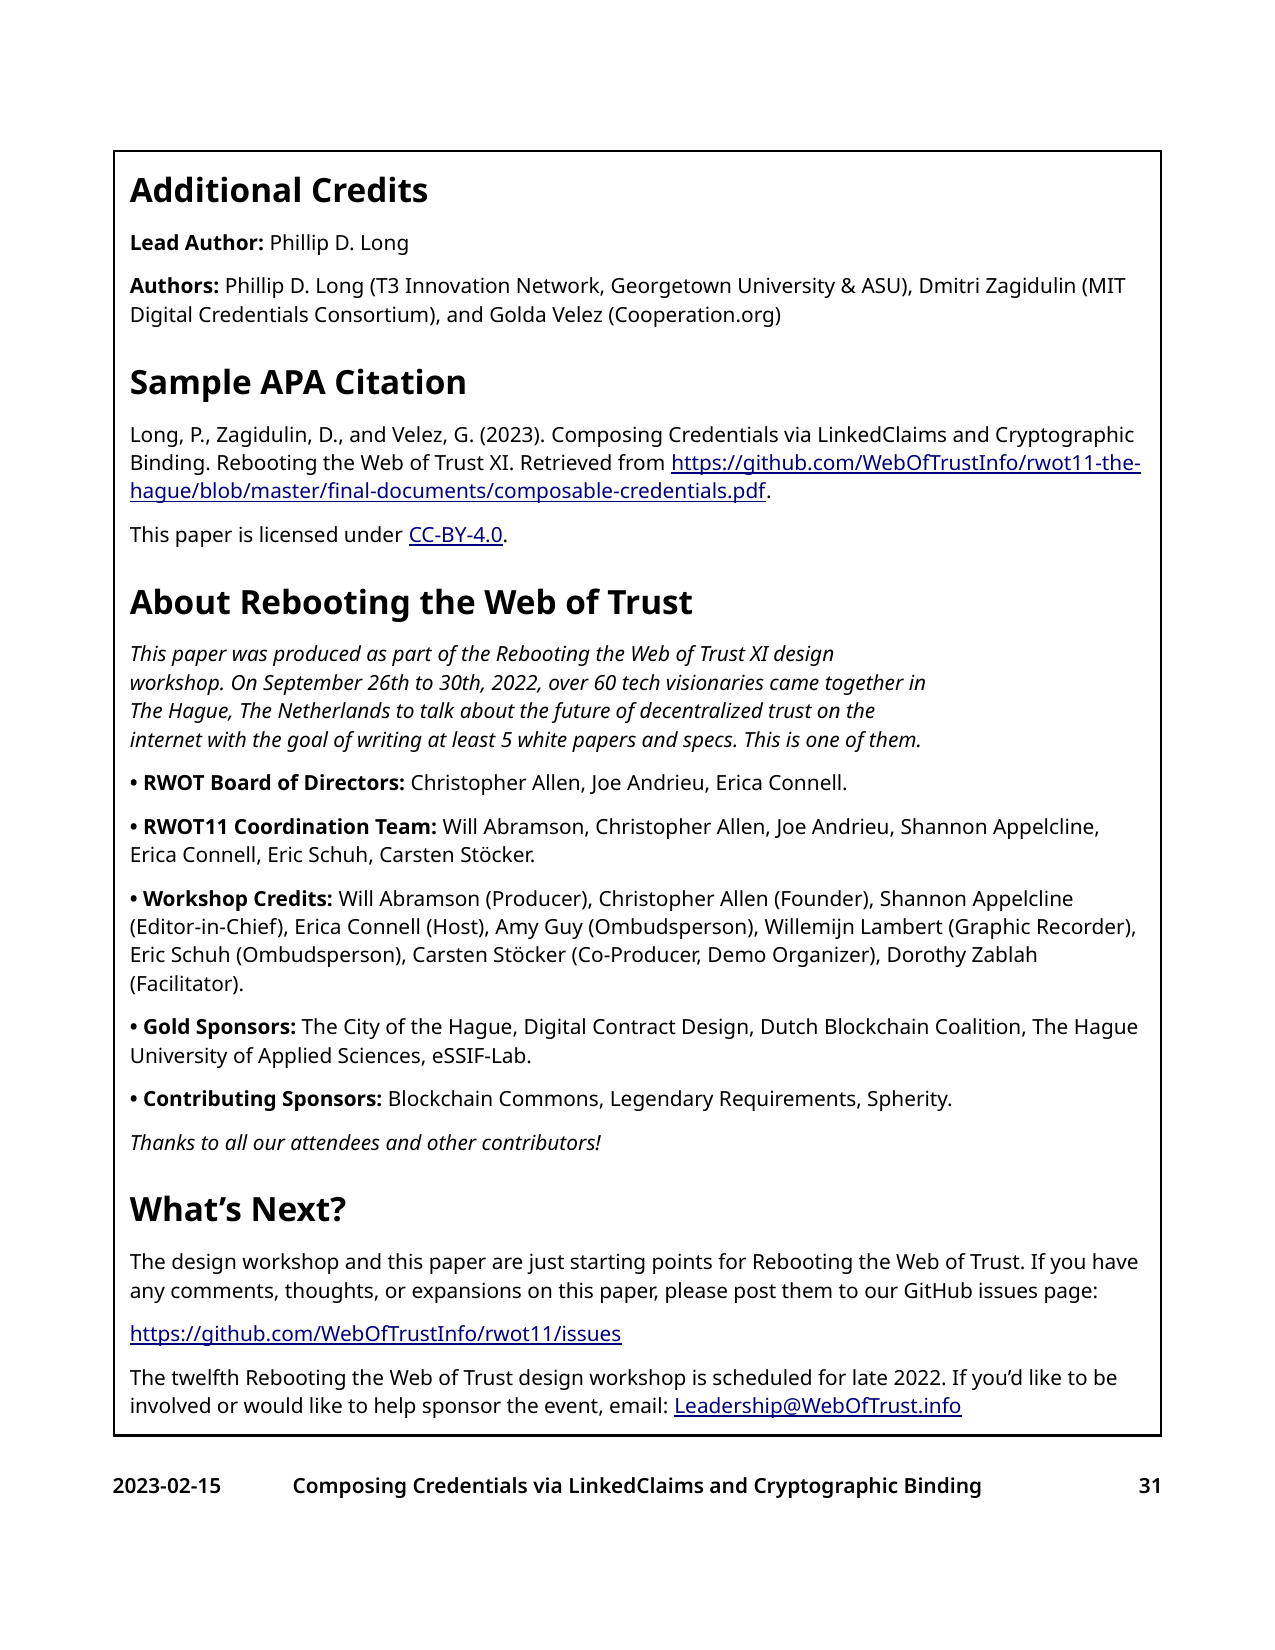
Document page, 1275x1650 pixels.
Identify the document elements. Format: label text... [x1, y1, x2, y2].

text • Workshop Credits: Will Abramson (Producer), Christopher Allen (Founder), Shannon Appelcline (Editor-in-Chief), Erica Connell (Host), Amy Guy (Ombudsperson), Willemijn Lambert (Graphic Recorder), Eric Schuh (Ombudsperson), Carsten Stöcker (Co-Producer, Demo Organizer), Dorothy Zablah (Facilitator). [115, 867, 1160, 995]
text Thanks to all our attendees and other contributors! [115, 1111, 1160, 1156]
text • Gold Sponsors: The City of the Hague, Digital Contract Design, Dutch Blockchain Coalition, The Hague University of Applied Sciences, eSSIF-Lab. [115, 995, 1160, 1067]
text https://github.com/WebOfTrustInfo/rwot11/issues [115, 1302, 1160, 1346]
subtitle What’s Next? [115, 1169, 1160, 1230]
text This paper is licensed under CC-BY-4.0. [115, 503, 1160, 548]
subtitle Additional Credits [115, 152, 1160, 211]
subtitle About Rebooting the Web of Trust [115, 561, 1160, 622]
text This paper was produced as part of the Rebooting the Web of Trust XI design workshop. On September 26th to 30th, 2022, over 60 tech visionaries came together in The Hague, The Netherlands to talk about the future of decentralized trust on the internet with the goal of writing at least 5 white papers and specs. This is one of them. [115, 622, 1160, 751]
text Long, P., Zagidulin, D., and Velez, G. (2023). Composing Credentials via LinkedClaims and Cryptographic Binding. Rebooting the Web of Trust XI. Retrieved from https://github.com/WebOfTrustInfo/rwot11-the-hague/blob/master/final-documents/composable-credentials.pdf. [115, 403, 1160, 503]
text Authors: Phillip D. Long (T3 Innovation Network, Georgetown University & ASU), Dmitri Zagidulin (MIT Digital Credentials Consortium), and Golda Velez (Cooperation.org) [115, 254, 1160, 328]
text The twelfth Rebooting the Web of Trust design workshop is scheduled for late 2022. If you’d like to be involved or would like to help sponsor the event, email: Leadership@WebOfTrust.info [115, 1346, 1160, 1434]
text The design workshop and this paper are just starting points for Rebooting the Web of Trust. If you have any comments, thoughts, or expansions on this paper, please post them to our GitHub issues page: [115, 1230, 1160, 1302]
text • RWOT Board of Directors: Christopher Allen, Joe Andrieu, Erica Connell. [115, 751, 1160, 795]
subtitle Sample APA Citation [115, 341, 1160, 403]
text • Contributing Sponsors: Blockchain Commons, Legendary Requirements, Spherity. [115, 1067, 1160, 1111]
text • RWOT11 Coordination Team: Will Abramson, Christopher Allen, Joe Andrieu, Shannon Appelcline, Erica Connell, Eric Schuh, Carsten Stöcker. [115, 795, 1160, 867]
text Lead Author: Phillip D. Long [115, 211, 1160, 254]
